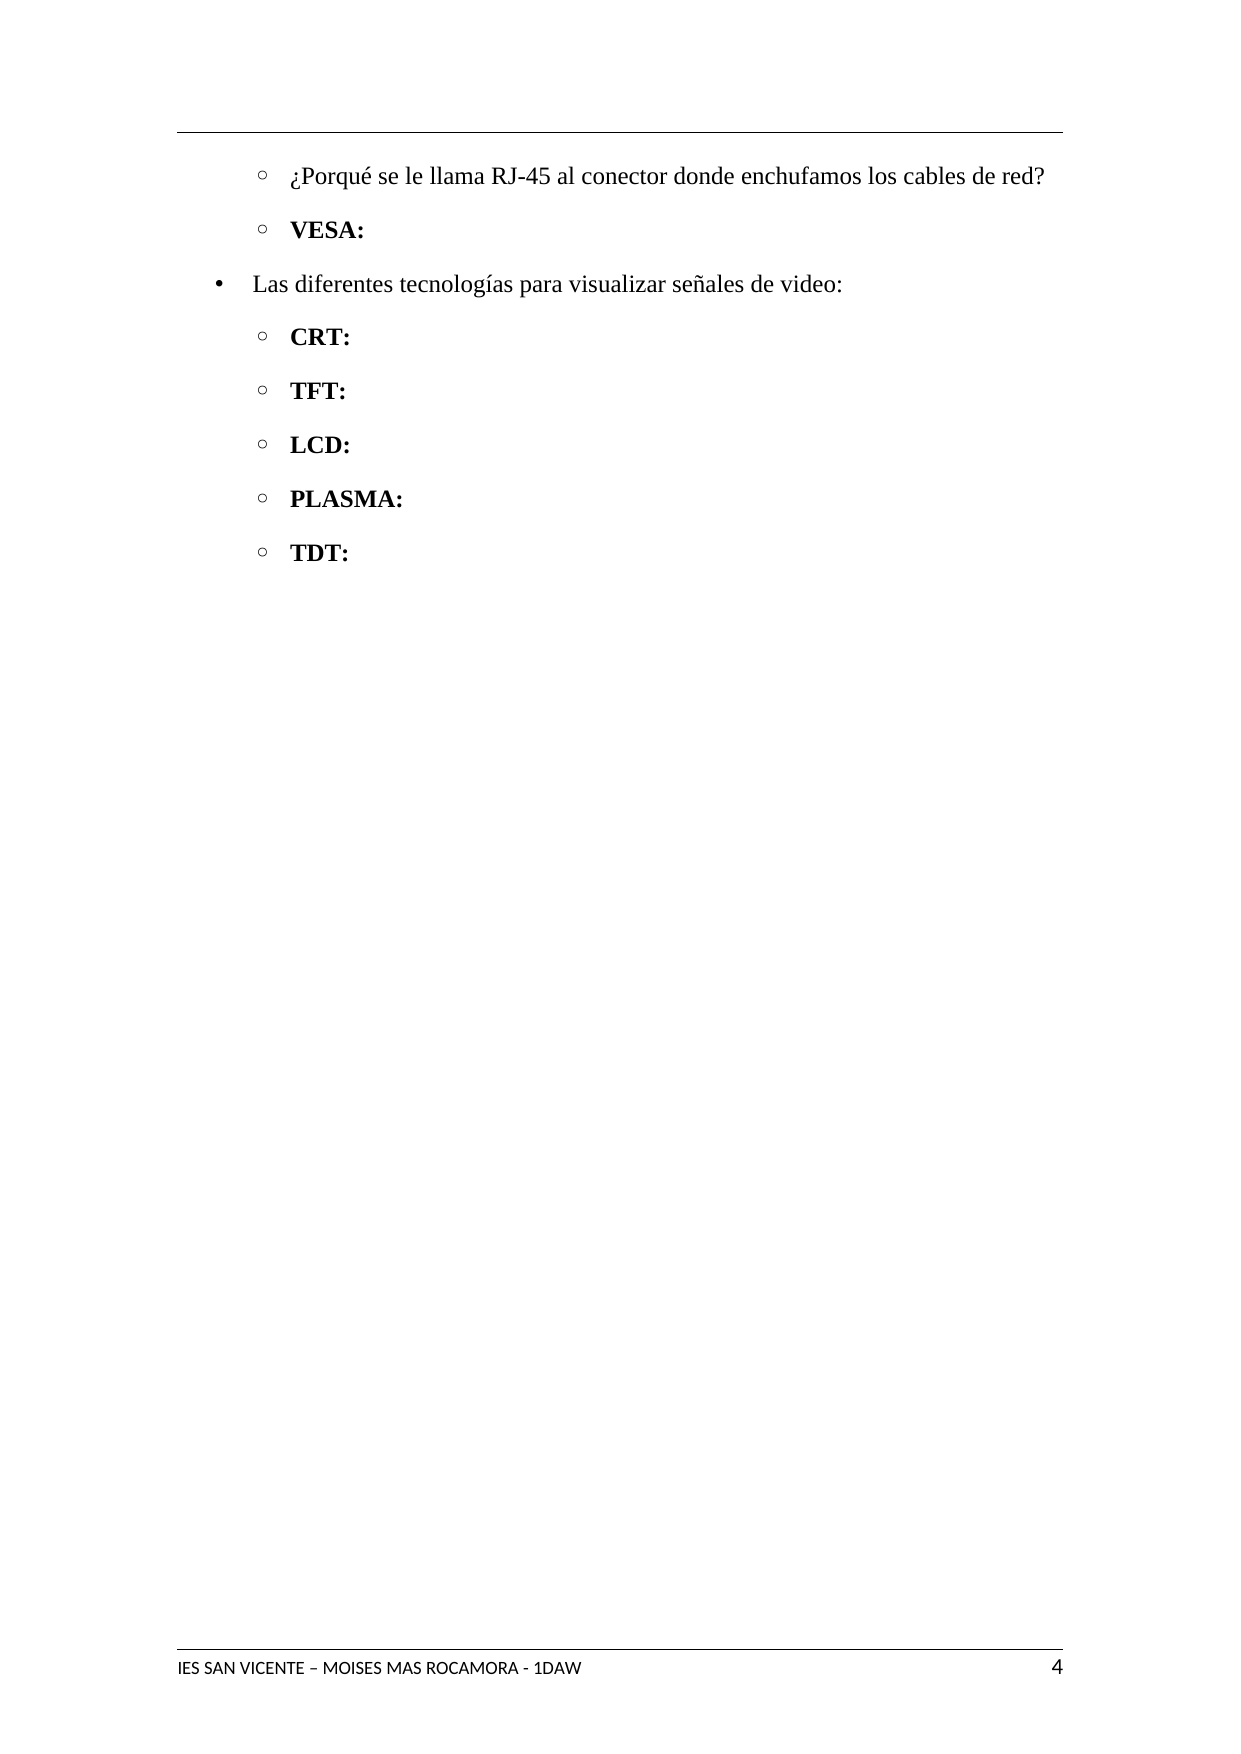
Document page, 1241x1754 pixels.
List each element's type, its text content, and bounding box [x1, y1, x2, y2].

list ¿Porqué se le llama RJ-45 al conector donde enchufamos los cables de red? [252, 161, 1063, 190]
list TDT: [252, 538, 1063, 567]
list LCD: [252, 430, 1063, 459]
list Las diferentes tecnologías para visualizar señales de video: [215, 269, 1063, 297]
list CRT: [252, 322, 1063, 351]
list PLASMA: [252, 484, 1063, 513]
list VESA: [252, 215, 1063, 243]
list TFT: [252, 376, 1063, 405]
